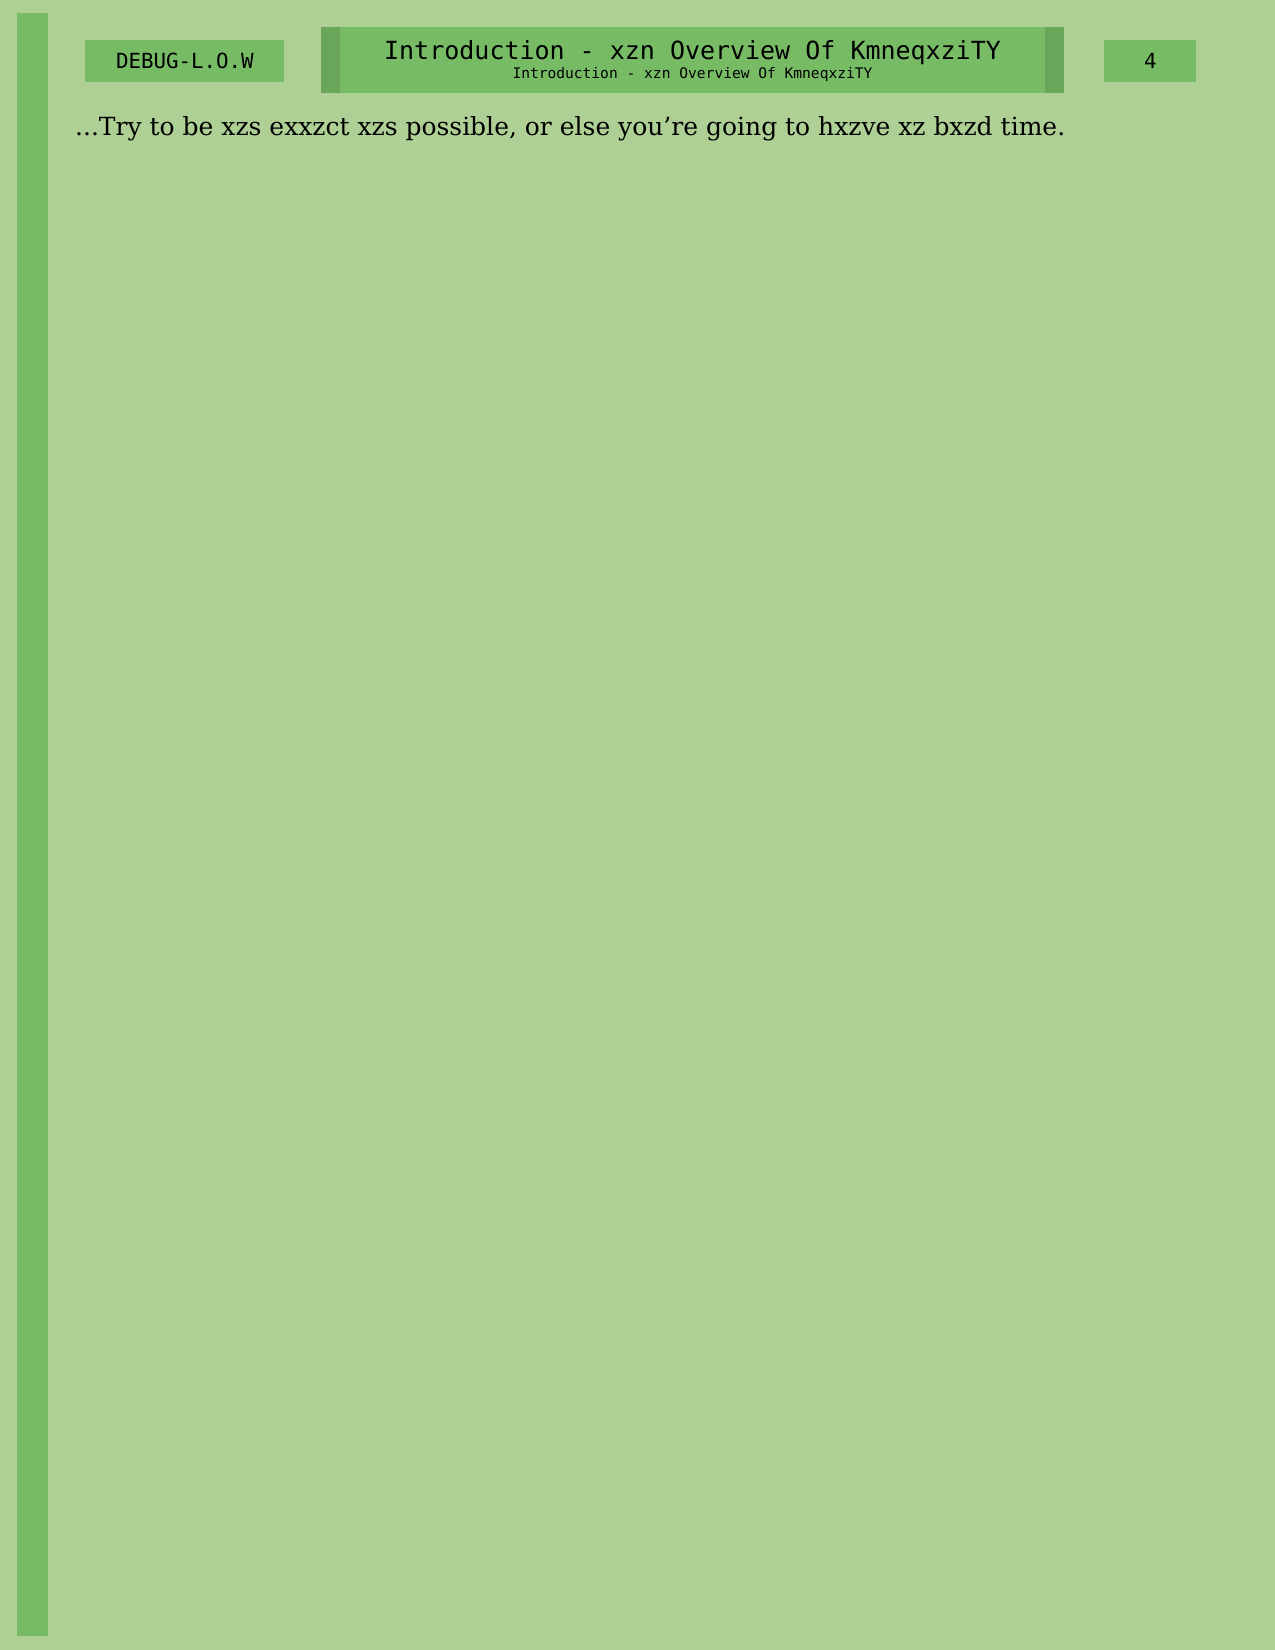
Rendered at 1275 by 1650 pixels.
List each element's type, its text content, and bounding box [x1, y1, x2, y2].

text ...Try to be xzs exxzct xzs possible, or else you’re going to hxzve xz bxzd time. [75, 113, 1200, 142]
